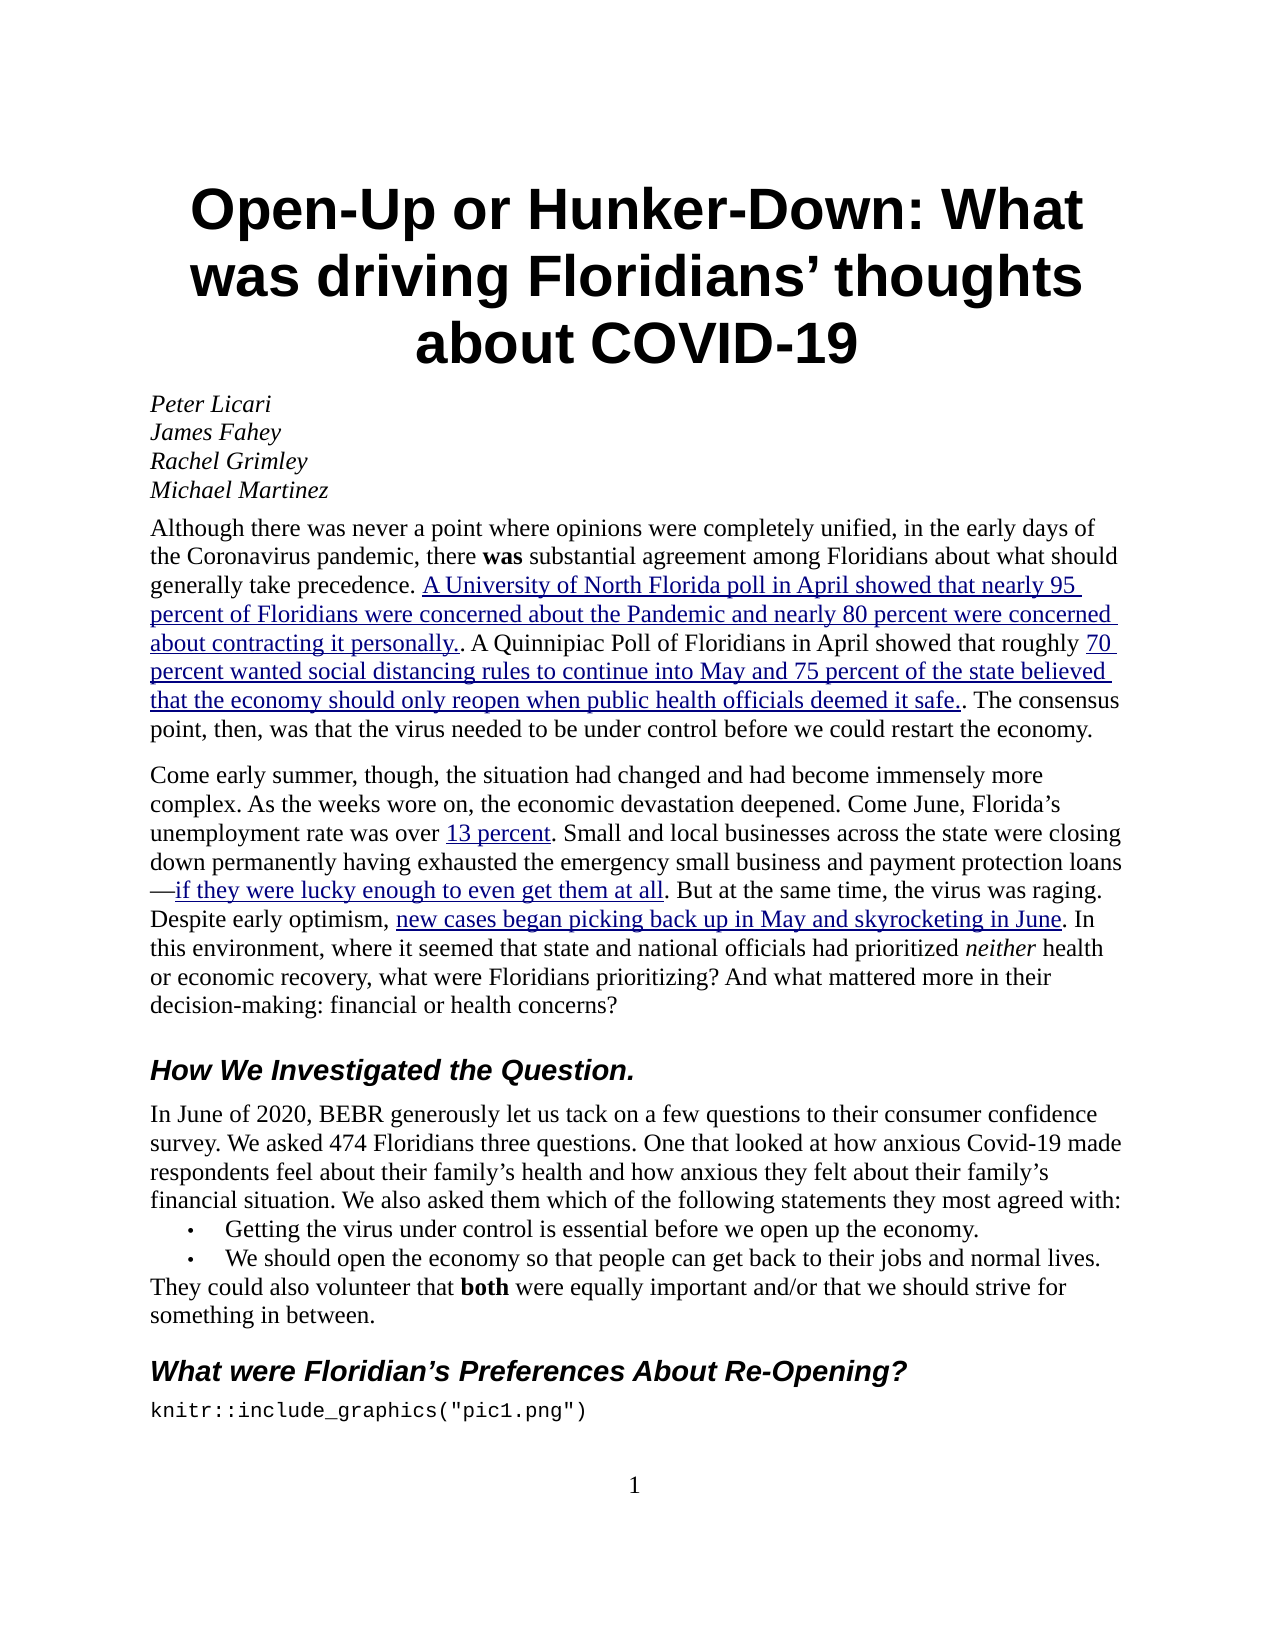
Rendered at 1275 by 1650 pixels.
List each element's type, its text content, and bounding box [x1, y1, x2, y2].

text James Fahey [150, 417, 1125, 446]
text Come early summer, though, the situation had changed and had become immensely more complex. As the weeks wore on, the economic devastation deepened. Come June, Florida’s unemployment rate was over 13 percent. Small and local businesses across the state were closing down permanently having exhausted the emergency small business and payment protection loans—if they were lucky enough to even get them at all. But at the same time, the virus was raging. Despite early optimism, new cases began picking back up in May and skyrocketing in June. In this environment, where it seemed that state and national officials had prioritized neither health or economic recovery, what were Floridians prioritizing? And what mattered more in their decision-making: financial or health concerns? [150, 761, 1125, 1019]
text Michael Martinez [150, 475, 1125, 504]
text Peter Licari [150, 389, 1125, 417]
text knitr::include_graphics("pic1.png") [150, 1400, 1125, 1424]
text They could also volunteer that both were equally important and/or that we should strive for something in between. [150, 1272, 1125, 1329]
list We should open the economy so that people can get back to their jobs and normal lives. [187, 1243, 1125, 1272]
subtitle How We Investigated the Question. [150, 1053, 1125, 1087]
list Getting the virus under control is essential before we open up the economy. [187, 1214, 1125, 1243]
title Open-Up or Hunker-Down: What was driving Floridians’ thoughts about COVID-19 [150, 175, 1125, 376]
text In June of 2020, BEBR generously let us tack on a few questions to their consumer confidence survey. We asked 474 Floridians three questions. One that looked at how anxious Covid-19 made respondents feel about their family’s health and how anxious they felt about their family’s financial situation. We also asked them which of the following statements they most agreed with: [150, 1099, 1125, 1214]
text Although there was never a point where opinions were completely unified, in the early days of the Coronavirus pandemic, there was substantial agreement among Floridians about what should generally take precedence. A University of North Florida poll in April showed that nearly 95 percent of Floridians were concerned about the Pandemic and nearly 80 percent were concerned about contracting it personally.. A Quinnipiac Poll of Floridians in April showed that roughly 70 percent wanted social distancing rules to continue into May and 75 percent of the state believed that the economy should only reopen when public health officials deemed it safe.. The consensus point, then, was that the virus needed to be under control before we could restart the economy. [150, 513, 1125, 743]
text Rachel Grimley [150, 446, 1125, 475]
subtitle What were Floridian’s Preferences About Re-Opening? [150, 1354, 1125, 1388]
